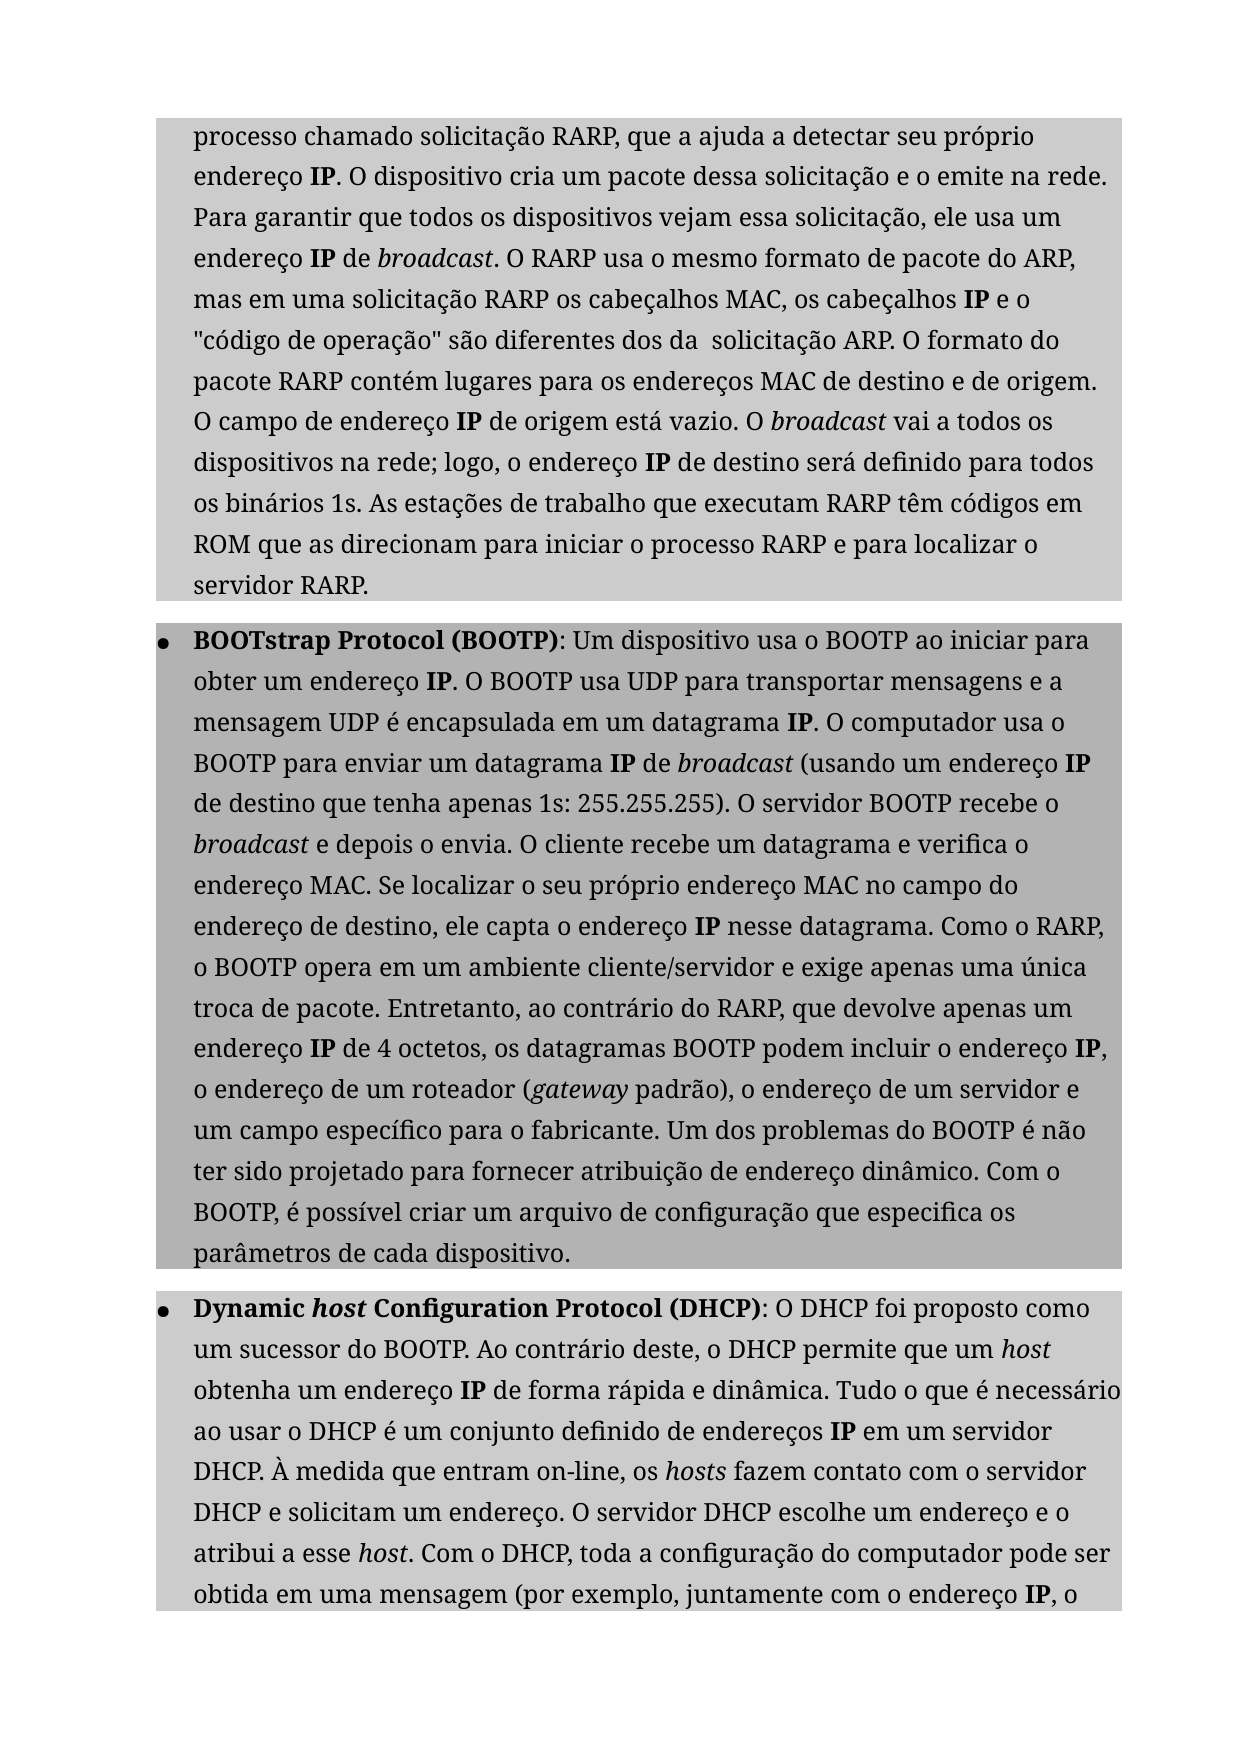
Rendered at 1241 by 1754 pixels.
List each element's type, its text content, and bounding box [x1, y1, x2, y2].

list Dynamic host Configuration Protocol (DHCP): O DHCP foi proposto como um sucessor do BOOTP. Ao contrário deste, o DHCP permite que um host obtenha um endereço IP de forma rápida e dinâmica. Tudo o que é necessário ao usar o DHCP é um conjunto definido de endereços IP em um servidor DHCP. À medida que entram on-line, os hosts fazem contato com o servidor DHCP e solicitam um endereço. O servidor DHCP escolhe um endereço e o atribui a esse host. Com o DHCP, toda a configuração do computador pode ser obtida em uma mensagem (por exemplo, juntamente com o endereço IP, o [156, 1291, 1122, 1611]
list BOOTstrap Protocol (BOOTP): Um dispositivo usa o BOOTP ao iniciar para obter um endereço IP. O BOOTP usa UDP para transportar mensagens e a mensagem UDP é encapsulada em um datagrama IP. O computador usa o BOOTP para enviar um datagrama IP de broadcast (usando um endereço IP de destino que tenha apenas 1s: 255.255.255). O servidor BOOTP recebe o broadcast e depois o envia. O cliente recebe um datagrama e verifica o endereço MAC. Se localizar o seu próprio endereço MAC no campo do endereço de destino, ele capta o endereço IP nesse datagrama. Como o RARP, o BOOTP opera em um ambiente cliente/servidor e exige apenas uma única troca de pacote. Entretanto, ao contrário do RARP, que devolve apenas um endereço IP de 4 octetos, os datagramas BOOTP podem incluir o endereço IP, o endereço de um roteador (gateway padrão), o endereço de um servidor e um campo específico para o fabricante. Um dos problemas do BOOTP é não ter sido projetado para fornecer atribuição de endereço dinâmico. Com o BOOTP, é possível criar um arquivo de configuração que especifica os parâmetros de cada dispositivo. [156, 623, 1122, 1269]
list processo chamado solicitação RARP, que a ajuda a detectar seu próprio endereço IP. O dispositivo cria um pacote dessa solicitação e o emite na rede. Para garantir que todos os dispositivos vejam essa solicitação, ele usa um endereço IP de broadcast. O RARP usa o mesmo formato de pacote do ARP, mas em uma solicitação RARP os cabeçalhos MAC, os cabeçalhos IP e o "código de operação" são diferentes dos da solicitação ARP. O formato do pacote RARP contém lugares para os endereços MAC de destino e de origem. O campo de endereço IP de origem está vazio. O broadcast vai a todos os dispositivos na rede; logo, o endereço IP de destino será definido para todos os binários 1s. As estações de trabalho que executam RARP têm códigos em ROM que as direcionam para iniciar o processo RARP e para localizar o servidor RARP. [156, 118, 1122, 601]
